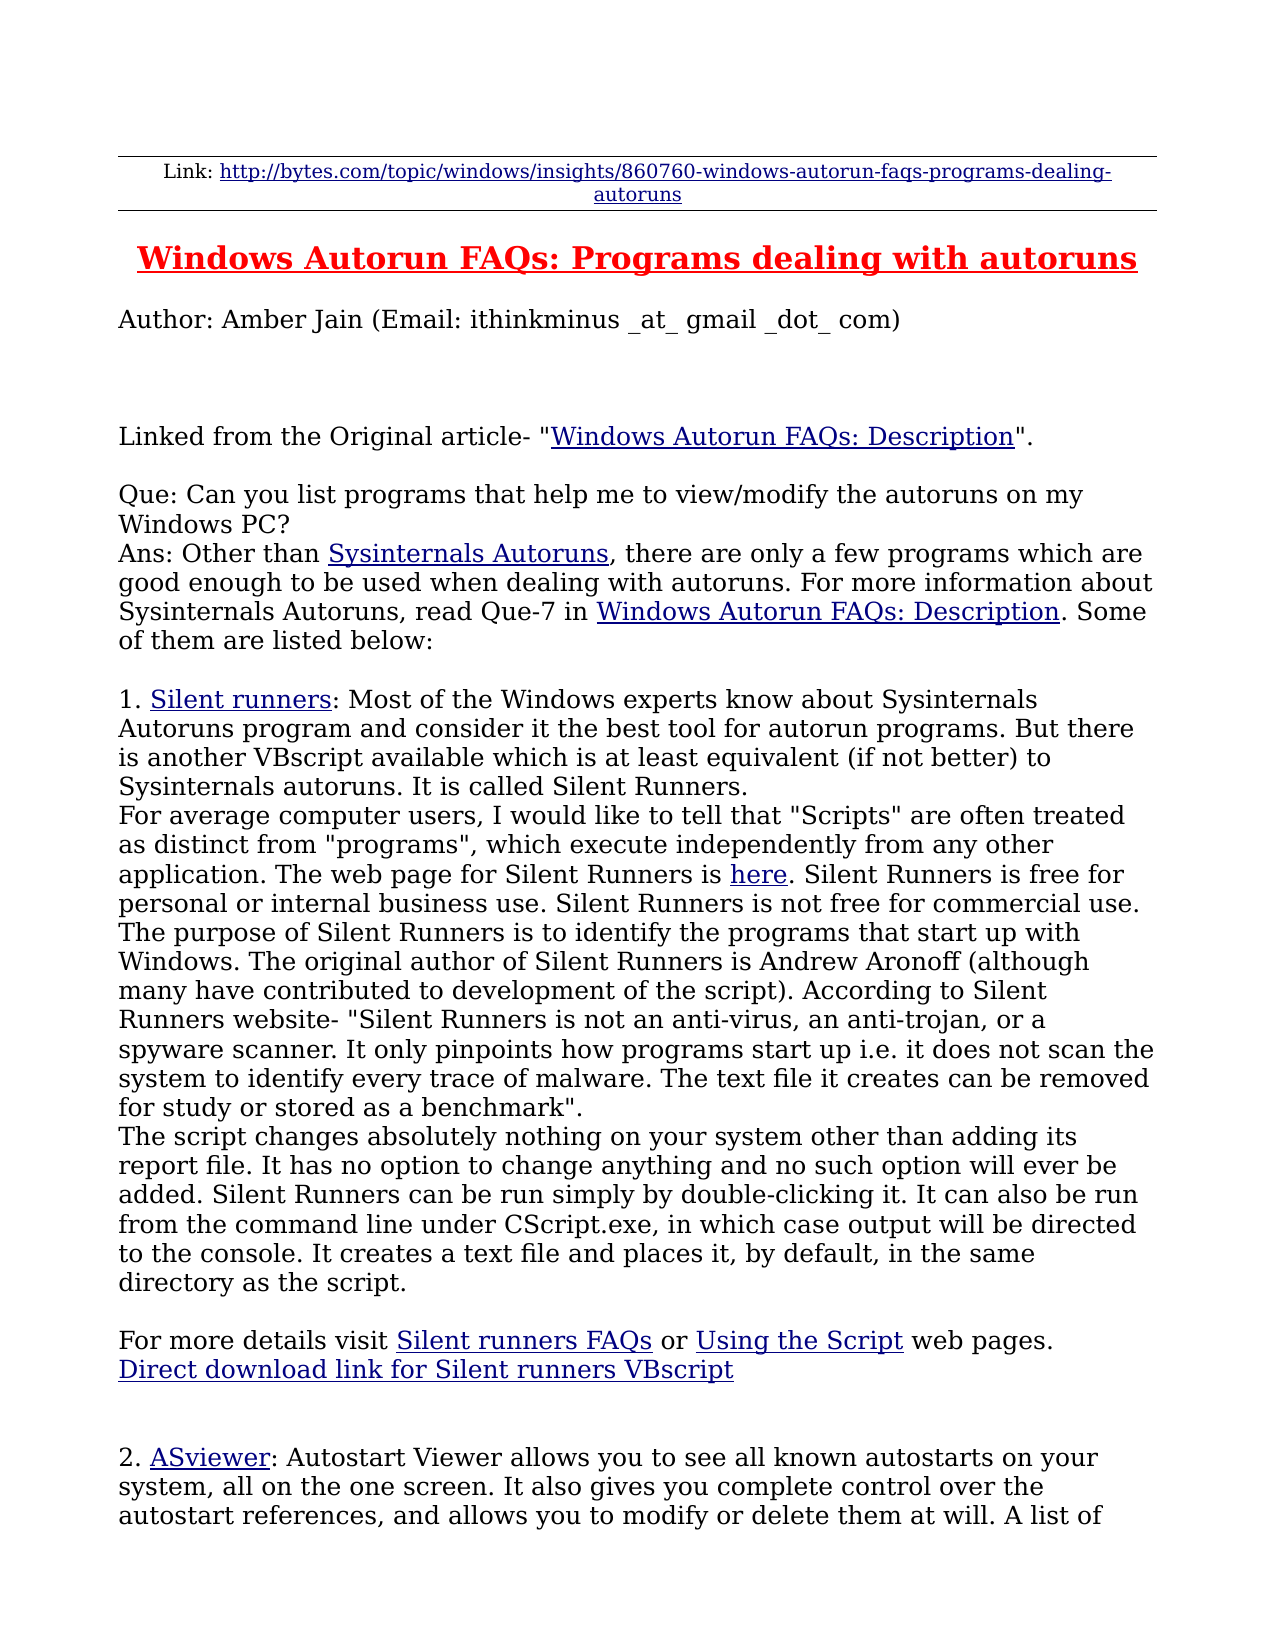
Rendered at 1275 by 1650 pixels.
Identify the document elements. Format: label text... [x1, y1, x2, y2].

text Windows Autorun FAQs: Programs dealing with autoruns [118, 240, 1157, 277]
text Linked from the Original article- "Windows Autorun FAQs: Description". Que: Can you list programs that help me to view/modify the autoruns on my Windows PC? Ans: Other than Sysinternals Autoruns, there are only a few programs which are good enough to be used when dealing with autoruns. For more information about Sysinternals Autoruns, read Que-7 in Windows Autorun FAQs: Description. Some of them are listed below: 1. Silent runners: Most of the Windows experts know about Sysinternals Autoruns program and consider it the best tool for autorun programs. But there is another VBscript available which is at least equivalent (if not better) to Sysinternals autoruns. It is called Silent Runners. For average computer users, I would like to tell that "Scripts" are often treated as distinct from "programs", which execute independently from any other application. The web page for Silent Runners is here. Silent Runners is free for personal or internal business use. Silent Runners is not free for commercial use. The purpose of Silent Runners is to identify the programs that start up with Windows. The original author of Silent Runners is Andrew Aronoff (although many have contributed to development of the script). According to Silent Runners website- "Silent Runners is not an anti-virus, an anti-trojan, or a spyware scanner. It only pinpoints how programs start up i.e. it does not scan the system to identify every trace of malware. The text file it creates can be removed for study or stored as a benchmark". The script changes absolutely nothing on your system other than adding its report file. It has no option to change anything and no such option will ever be added. Silent Runners can be run simply by double-clicking it. It can also be run from the command line under CScript.exe, in which case output will be directed to the console. It creates a text file and places it, by default, in the same directory as the script. For more details visit Silent runners FAQs or Using the Script web pages. Direct download link for Silent runners VBscript [118, 393, 1157, 1414]
text 2. ASviewer: Autostart Viewer allows you to see all known autostarts on your system, all on the one screen. It also gives you complete control over the autostart references, and allows you to modify or delete them at will. A list of [118, 1414, 1157, 1531]
text Author: Amber Jain (Email: ithinkminus _at_ gmail _dot_ com) [118, 306, 1157, 335]
text Link: http://bytes.com/topic/windows/insights/860760-windows-autorun-faqs-programs-dealing-autoruns [118, 157, 1157, 210]
